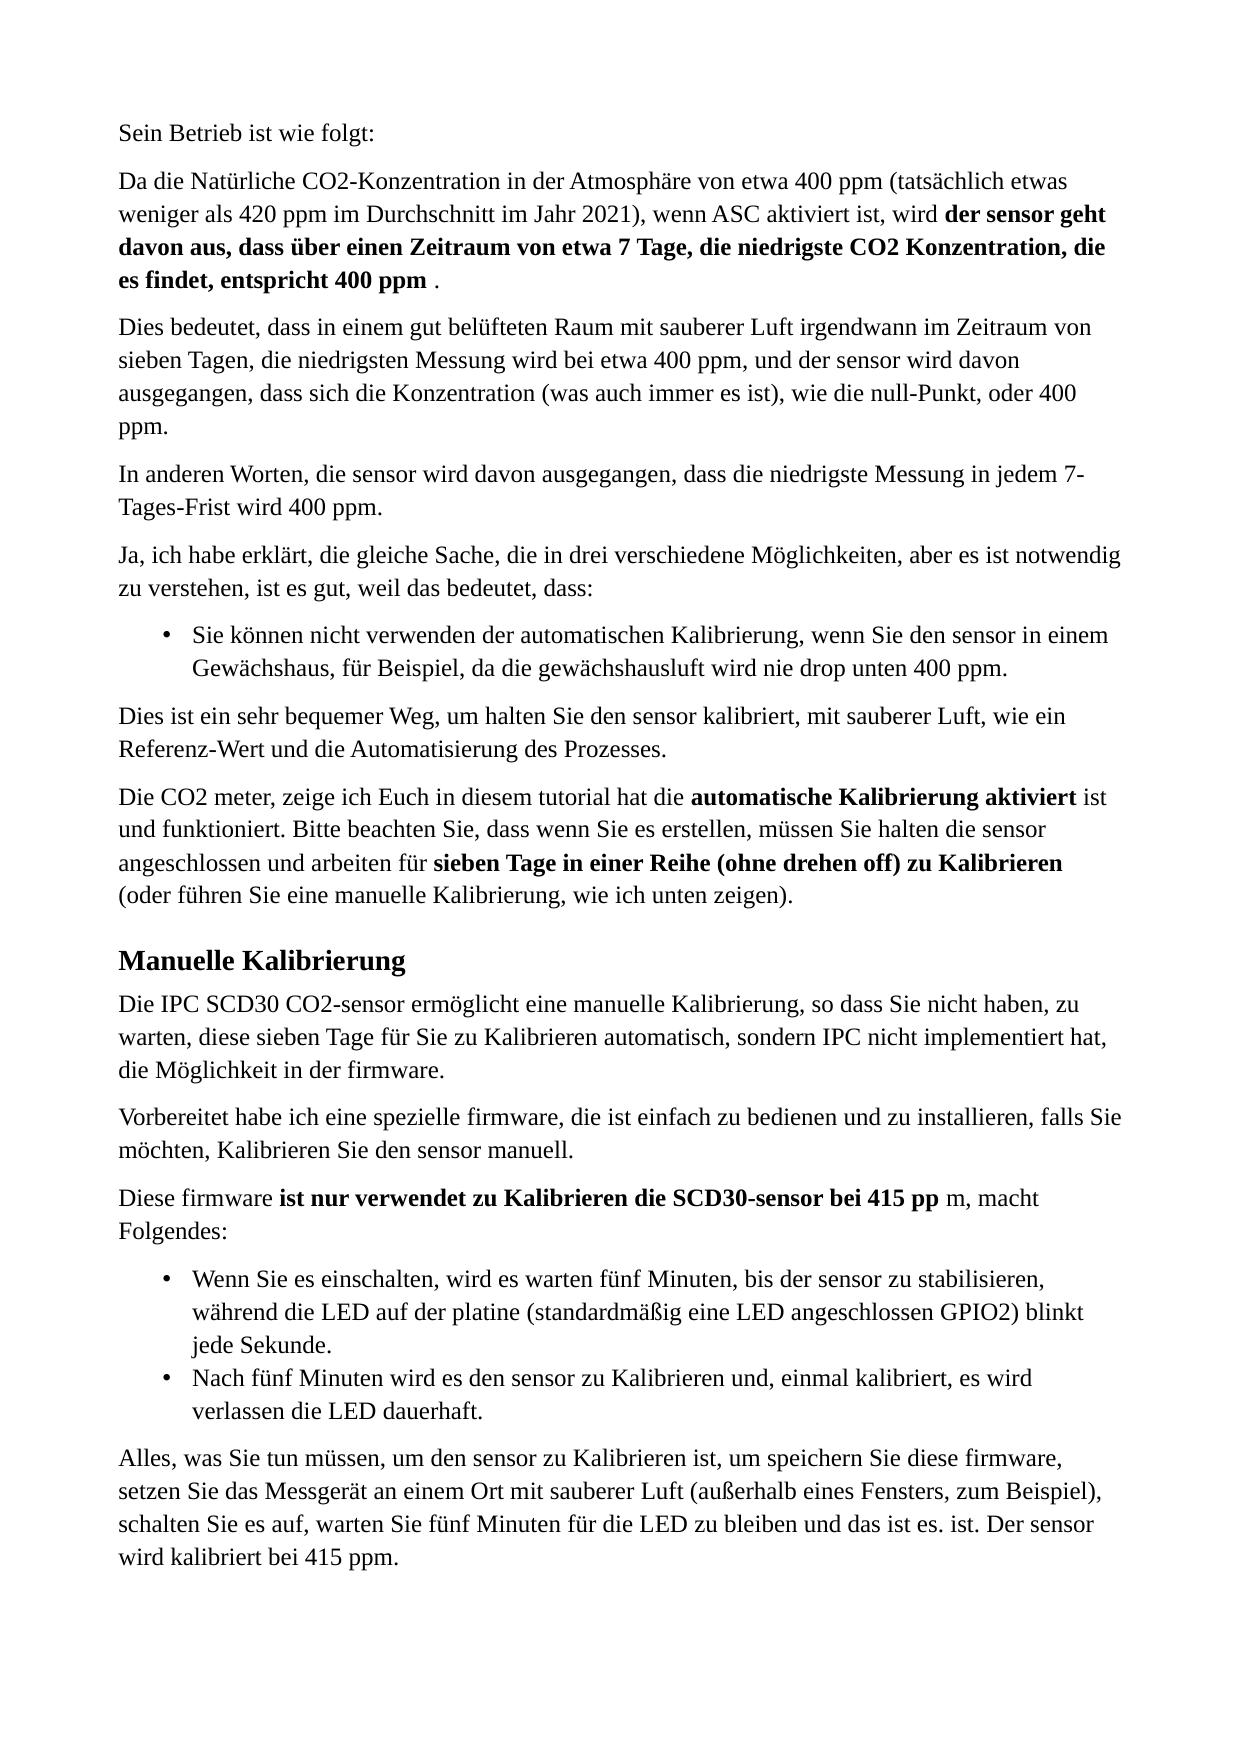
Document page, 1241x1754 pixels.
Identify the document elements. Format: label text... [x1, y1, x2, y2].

text Diese firmware ist nur verwendet zu Kalibrieren die SCD30-sensor bei 415 pp m, macht Folgendes: [118, 1183, 1122, 1245]
text Dies bedeutet, dass in einem gut belüfteten Raum mit sauberer Luft irgendwann im Zeitraum von sieben Tagen, die niedrigsten Messung wird bei etwa 400 ppm, und der sensor wird davon ausgegangen, dass sich die Konzentration (was auch immer es ist), wie die null-Punkt, oder 400 ppm. [118, 312, 1122, 440]
text Vorbereitet habe ich eine spezielle firmware, die ist einfach zu bedienen und zu installieren, falls Sie möchten, Kalibrieren Sie den sensor manuell. [118, 1102, 1122, 1164]
text In anderen Worten, die sensor wird davon ausgegangen, dass die niedrigste Messung in jedem 7-Tages-Frist wird 400 ppm. [118, 459, 1122, 521]
text Ja, ich habe erklärt, die gleiche Sache, die in drei verschiedene Möglichkeiten, aber es ist notwendig zu verstehen, ist es gut, weil das bedeutet, dass: [118, 540, 1122, 601]
text Dies ist ein sehr bequemer Weg, um halten Sie den sensor kalibriert, mit sauberer Luft, wie ein Referenz-Wert und die Automatisierung des Prozesses. [118, 701, 1122, 763]
text Sein Betrieb ist wie folgt: [118, 118, 1122, 147]
text Die IPC SCD30 CO2-sensor ermöglicht eine manuelle Kalibrierung, so dass Sie nicht haben, zu warten, diese sieben Tage für Sie zu Kalibrieren automatisch, sondern IPC nicht implementiert hat, die Möglichkeit in der firmware. [118, 989, 1122, 1084]
text Die CO2 meter, zeige ich Euch in diesem tutorial hat die automatische Kalibrierung aktiviert ist und funktioniert. Bitte beachten Sie, dass wenn Sie es erstellen, müssen Sie halten die sensor angeschlossen und arbeiten für sieben Tage in einer Reihe (ohne drehen off) zu Kalibrieren (oder führen Sie eine manuelle Kalibrierung, wie ich unten zeigen). [118, 782, 1122, 909]
list Nach fünf Minuten wird es den sensor zu Kalibrieren und, einmal kalibriert, es wird verlassen die LED dauerhaft. [162, 1363, 1122, 1424]
text Da die Natürliche CO2-Konzentration in der Atmosphäre von etwa 400 ppm (tatsächlich etwas weniger als 420 ppm im Durchschnitt im Jahr 2021), wenn ASC aktiviert ist, wird der sensor geht davon aus, dass über einen Zeitraum von etwa 7 Tage, die niedrigste CO2 Konzentration, die es findet, entspricht 400 ppm . [118, 166, 1122, 293]
subtitle Manuelle Kalibrierung [118, 943, 1122, 976]
list Wenn Sie es einschalten, wird es warten fünf Minuten, bis der sensor zu stabilisieren, während die LED auf der platine (standardmäßig eine LED angeschlossen GPIO2) blinkt jede Sekunde. [162, 1264, 1122, 1358]
text Alles, was Sie tun müssen, um den sensor zu Kalibrieren ist, um speichern Sie diese firmware, setzen Sie das Messgerät an einem Ort mit sauberer Luft (außerhalb eines Fensters, zum Beispiel), schalten Sie es auf, warten Sie fünf Minuten für die LED zu bleiben und das ist es. ist. Der sensor wird kalibriert bei 415 ppm. [118, 1443, 1122, 1571]
list Sie können nicht verwenden der automatischen Kalibrierung, wenn Sie den sensor in einem Gewächshaus, für Beispiel, da die gewächshausluft wird nie drop unten 400 ppm. [162, 620, 1122, 682]
